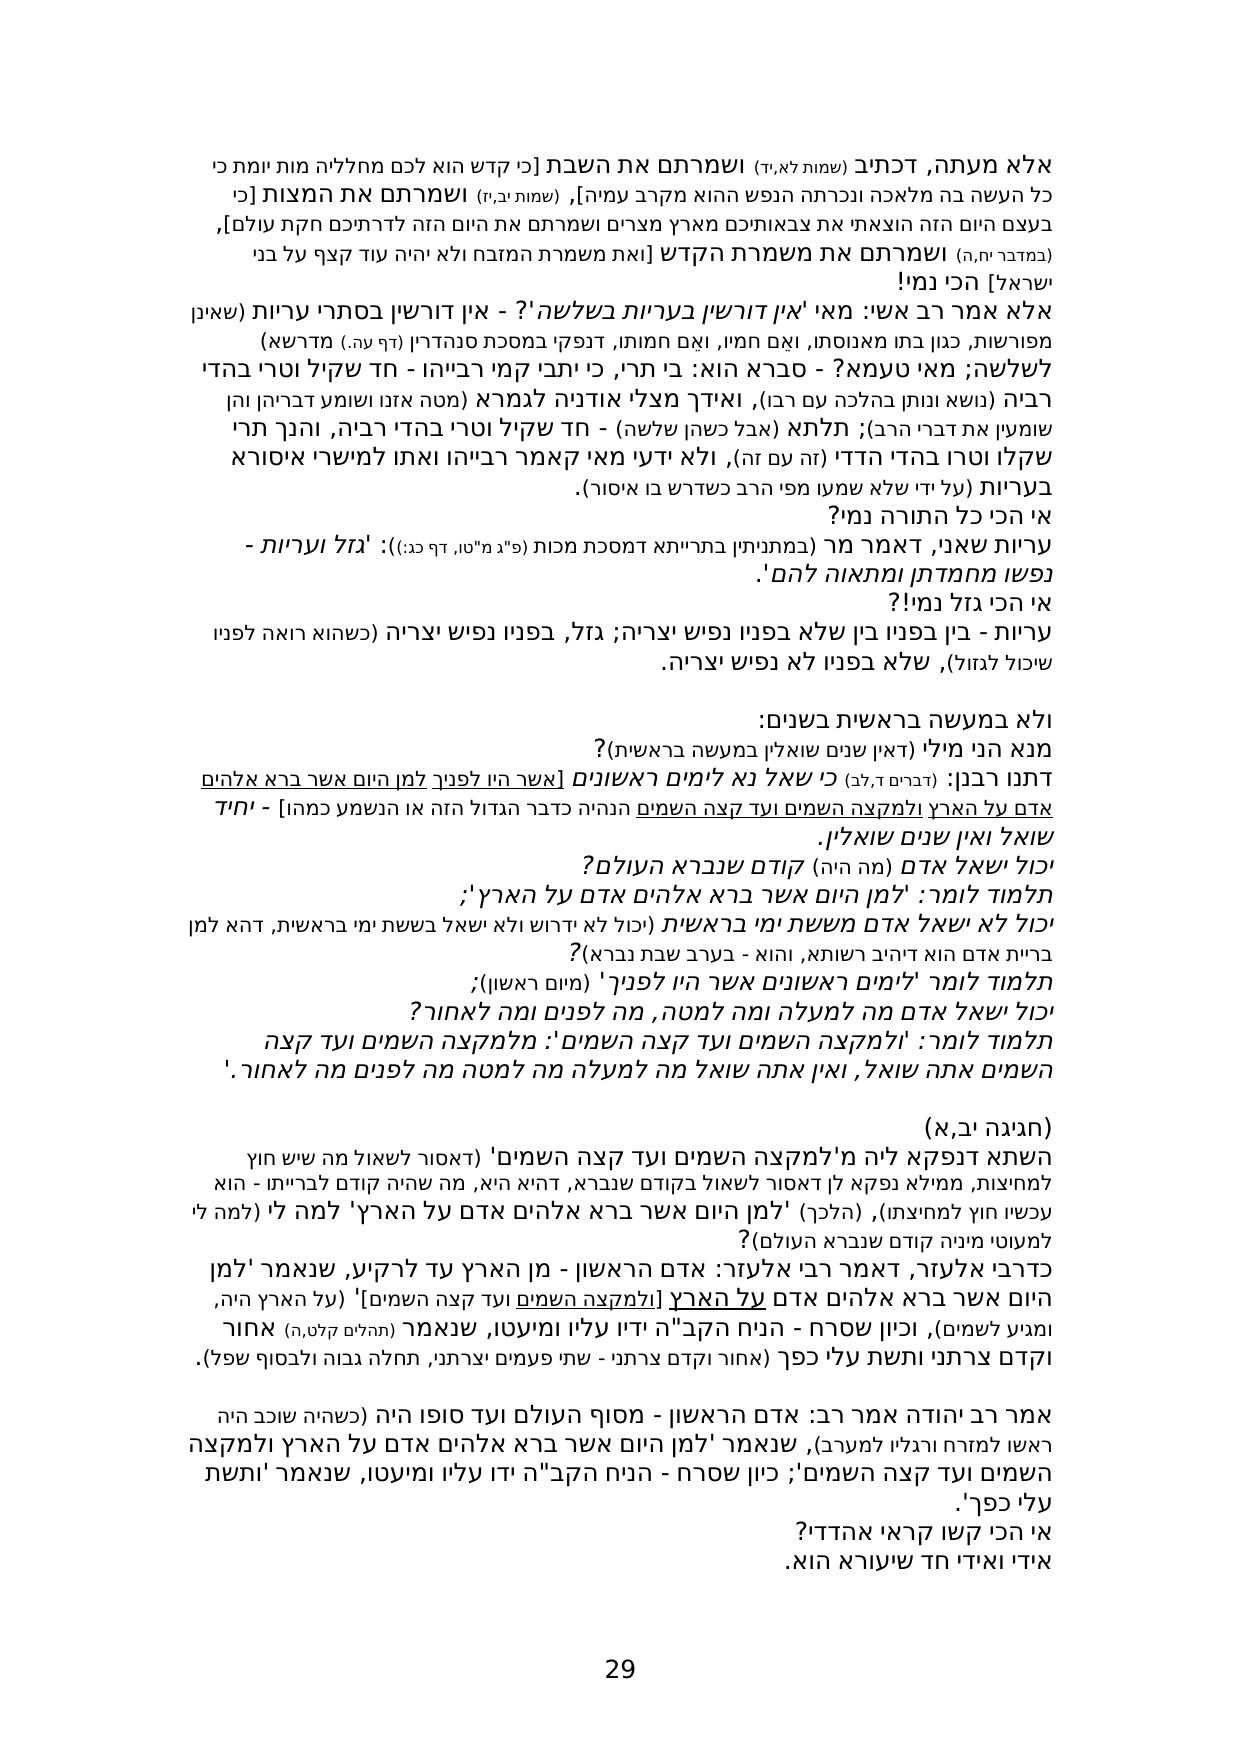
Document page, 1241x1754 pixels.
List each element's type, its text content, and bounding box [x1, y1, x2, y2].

text כדרבי אלעזר, דאמר רבי אלעזר: אדם הראשון - מן הארץ עד לרקיע, שנאמר 'למן היום אשר ברא אלהים אדם על הארץ [ולמקצה השמים ועד קצה השמים]' (על הארץ היה, ומגיע לשמים), וכיון שסרח - הניח הקב"ה ידיו עליו ומיעטו, שנאמר (תהלים קלט,ה) אחור וקדם צרתני ותשת עלי כפך (אחור וקדם צרתני - שתי פעמים יצרתני, תחלה גבוה ולבסוף שפל). [187, 1254, 1053, 1371]
text עריות שאני, דאמר מר (במתניתין בתרייתא דמסכת מכות (פ"ג מ"טו, דף כג:)): 'גזל ועריות - נפשו מחמדתן ומתאוה להם'. [187, 530, 1053, 588]
text (חגיגה יב,א) [187, 1113, 1053, 1142]
text אי הכי גזל נמי!? [187, 588, 1053, 618]
text אלא מעתה, דכתיב (שמות לא,יד) ושמרתם את השבת [כי קדש הוא לכם מחלליה מות יומת כי כל העשה בה מלאכה ונכרתה הנפש ההוא מקרב עמיה], (שמות יב,יז) ושמרתם את המצות [כי בעצם היום הזה הוצאתי את צבאותיכם מארץ מצרים ושמרתם את היום הזה לדרתיכם חקת עולם], (במדבר יח,ה) ושמרתם את משמרת הקדש [ואת משמרת המזבח ולא יהיה עוד קצף על בני ישראל] הכי נמי! [187, 150, 1053, 296]
text דתנו רבנן: (דברים ד,לב) כי שאל נא לימים ראשונים [אשר היו לפניך למן היום אשר ברא אלהים אדם על הארץ ולמקצה השמים ועד קצה השמים הנהיה כדבר הגדול הזה או הנשמע כמהו] - יחיד שואל ואין שנים שואלין. [187, 763, 1053, 851]
text מנא הני מילי (דאין שנים שואלין במעשה בראשית)? [187, 734, 1053, 763]
text אי הכי כל התורה נמי? [187, 501, 1053, 530]
text אלא אמר רב אשי: מאי 'אין דורשין בעריות בשלשה'? - אין דורשין בסתרי עריות (שאינן מפורשות, כגון בתו מאנוסתו, ואֵם חמיו, ואֵם חמותו, דנפקי במסכת סנהדרין (דף עה.) מדרשא) לשלשה; מאי טעמא? - סברא הוא: בי תרי, כי יתבי קמי רבייהו - חד שקיל וטרי בהדי רביה (נושא ונותן בהלכה עם רבו), ואידך מצלי אודניה לגמרא (מטה אזנו ושומע דבריהן והן שומעין את דברי הרב); תלתא (אבל כשהן שלשה) - חד שקיל וטרי בהדי רביה, והנך תרי שקלו וטרו בהדי הדדי (זה עם זה), ולא ידעי מאי קאמר רבייהו ואתו למישרי איסורא בעריות (על ידי שלא שמעו מפי הרב כשדרש בו איסור). [187, 296, 1053, 501]
text השתא דנפקא ליה מ'למקצה השמים ועד קצה השמים' (דאסור לשאול מה שיש חוץ למחיצות, ממילא נפקא לן דאסור לשאול בקודם שנברא, דהיא היא, מה שהיה קודם לברייתו - הוא עכשיו חוץ למחיצתו), (הלכך) 'למן היום אשר ברא אלהים אדם על הארץ' למה לי (למה לי למעוטי מיניה קודם שנברא העולם)? [187, 1142, 1053, 1254]
text תלמוד לומר 'לימים ראשונים אשר היו לפניך' (מיום ראשון); [187, 967, 1053, 997]
text אידי ואידי חד שיעורא הוא. [187, 1546, 1053, 1575]
text תלמוד לומר: 'למן היום אשר ברא אלהים אדם על הארץ'; [187, 880, 1053, 909]
text תלמוד לומר: 'ולמקצה השמים ועד קצה השמים': מלמקצה השמים ועד קצה השמים אתה שואל, ואין אתה שואל מה למעלה מה למטה מה לפנים מה לאחור.' [187, 1026, 1053, 1084]
text יכול ישאל אדם מה למעלה ומה למטה, מה לפנים ומה לאחור? [187, 997, 1053, 1026]
text ולא במעשה בראשית בשנים: [187, 705, 1053, 734]
text אי הכי קשו קראי אהדדי? [187, 1517, 1053, 1546]
text יכול לא ישאל אדם מששת ימי בראשית (יכול לא ידרוש ולא ישאל בששת ימי בראשית, דהא למן בריית אדם הוא דיהיב רשותא, והוא - בערב שבת נברא)? [187, 909, 1053, 967]
text עריות - בין בפניו בין שלא בפניו נפיש יצריה; גזל, בפניו נפיש יצריה (כשהוא רואה לפניו שיכול לגזול), שלא בפניו לא נפיש יצריה. [187, 618, 1053, 676]
text יכול ישאל אדם (מה היה) קודם שנברא העולם? [187, 851, 1053, 880]
text אמר רב יהודה אמר רב: אדם הראשון - מסוף העולם ועד סופו היה (כשהיה שוכב היה ראשו למזרח ורגליו למערב), שנאמר 'למן היום אשר ברא אלהים אדם על הארץ ולמקצה השמים ועד קצה השמים'; כיון שסרח - הניח הקב"ה ידו עליו ומיעטו, שנאמר 'ותשת עלי כפך'. [187, 1400, 1053, 1517]
